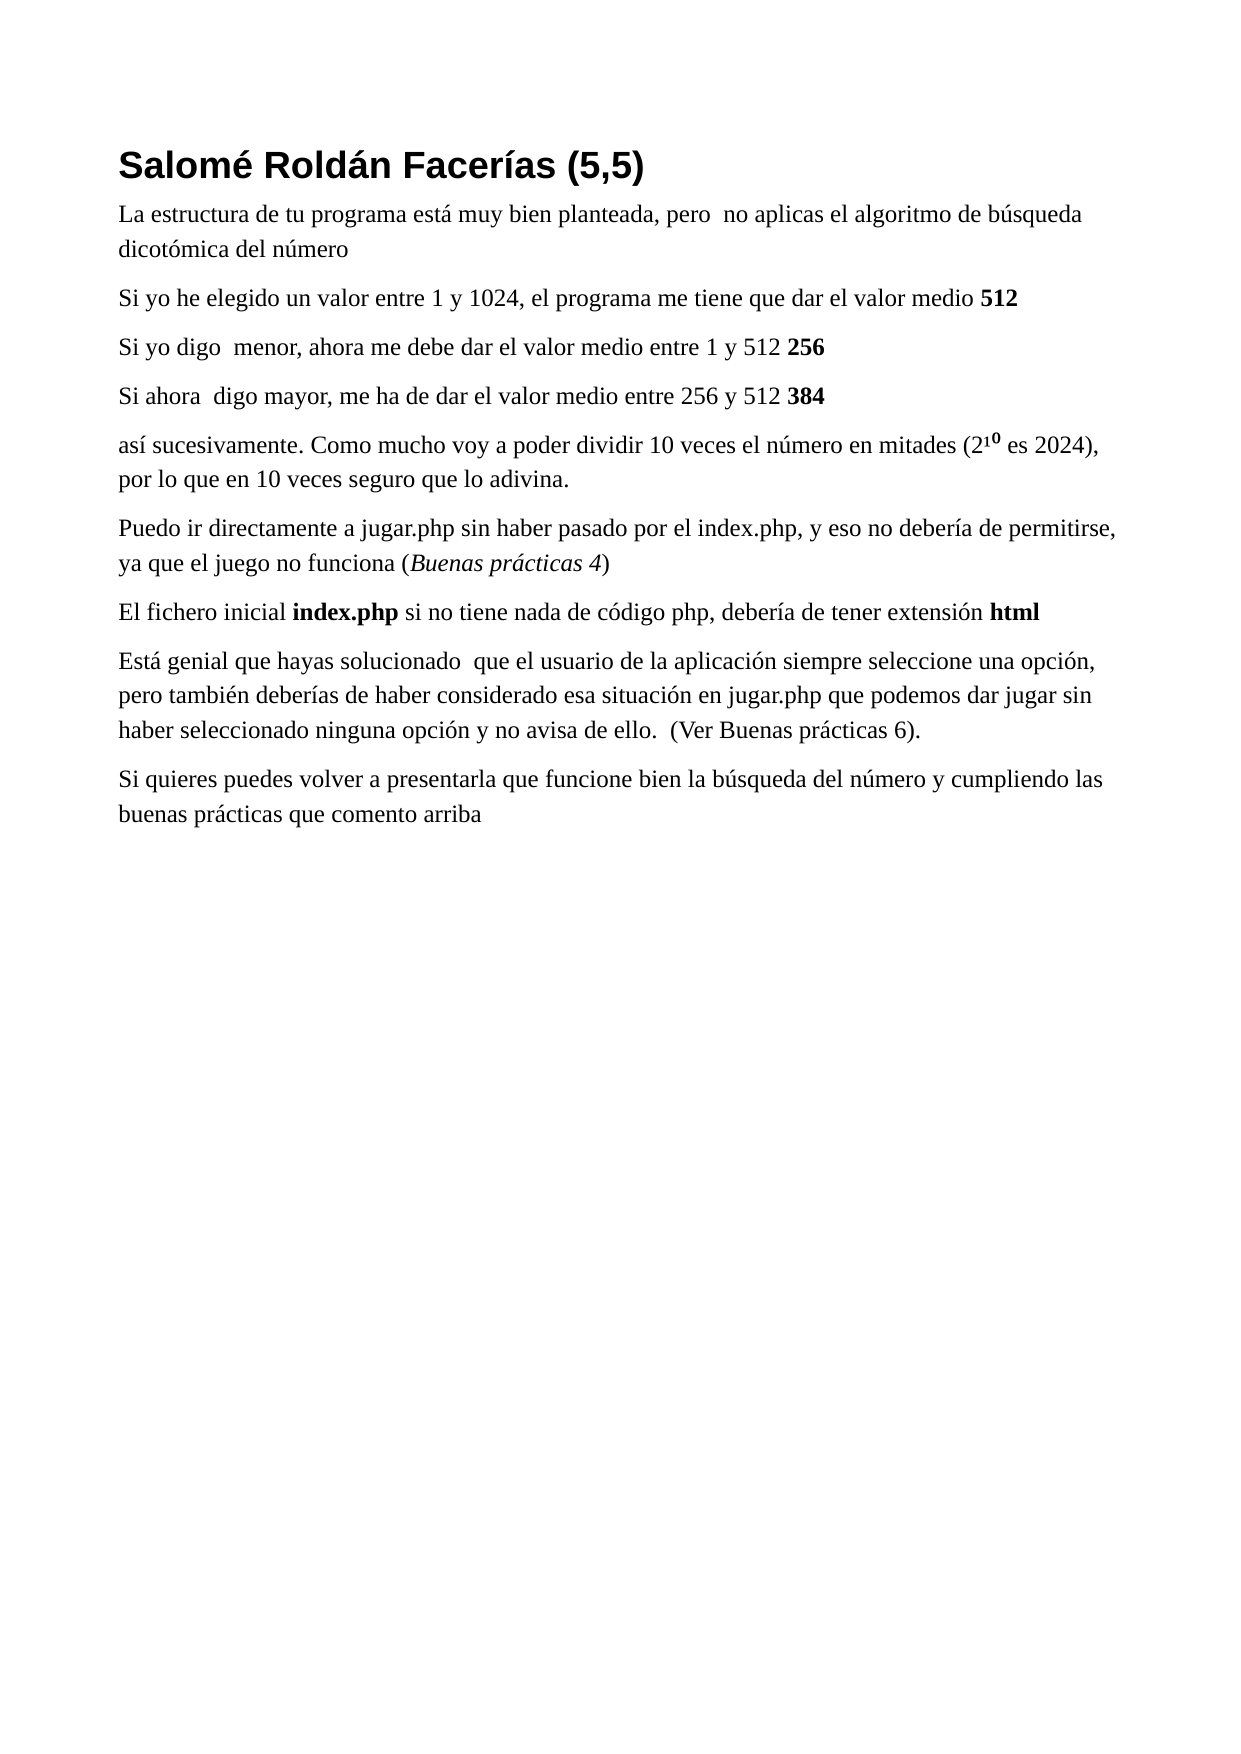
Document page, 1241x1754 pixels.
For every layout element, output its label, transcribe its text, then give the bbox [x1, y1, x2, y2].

text La estructura de tu programa está muy bien planteada, pero no aplicas el algoritmo de búsqueda dicotómica del número [118, 199, 1122, 262]
text Está genial que hayas solucionado que el usuario de la aplicación siempre seleccione una opción, pero también deberías de haber considerado esa situación en jugar.php que podemos dar jugar sin haber seleccionado ninguna opción y no avisa de ello. (Ver Buenas prácticas 6). [118, 646, 1122, 744]
text Si ahora digo mayor, me ha de dar el valor medio entre 256 y 512 384 [118, 381, 1122, 410]
text Si yo digo menor, ahora me debe dar el valor medio entre 1 y 512 256 [118, 332, 1122, 361]
text El fichero inicial index.php si no tiene nada de código php, debería de tener extensión html [118, 597, 1122, 626]
subtitle Salomé Roldán Facerías (5,5) [118, 143, 1122, 187]
text Si yo he elegido un valor entre 1 y 1024, el programa me tiene que dar el valor medio 512 [118, 283, 1122, 312]
text así sucesivamente. Como mucho voy a poder dividir 10 veces el número en mitades (2¹⁰ es 2024), por lo que en 10 veces seguro que lo adivina. [118, 430, 1122, 493]
text Si quieres puedes volver a presentarla que funcione bien la búsqueda del número y cumpliendo las buenas prácticas que comento arriba [118, 764, 1122, 827]
text Puedo ir directamente a jugar.php sin haber pasado por el index.php, y eso no debería de permitirse, ya que el juego no funciona (Buenas prácticas 4) [118, 513, 1122, 577]
